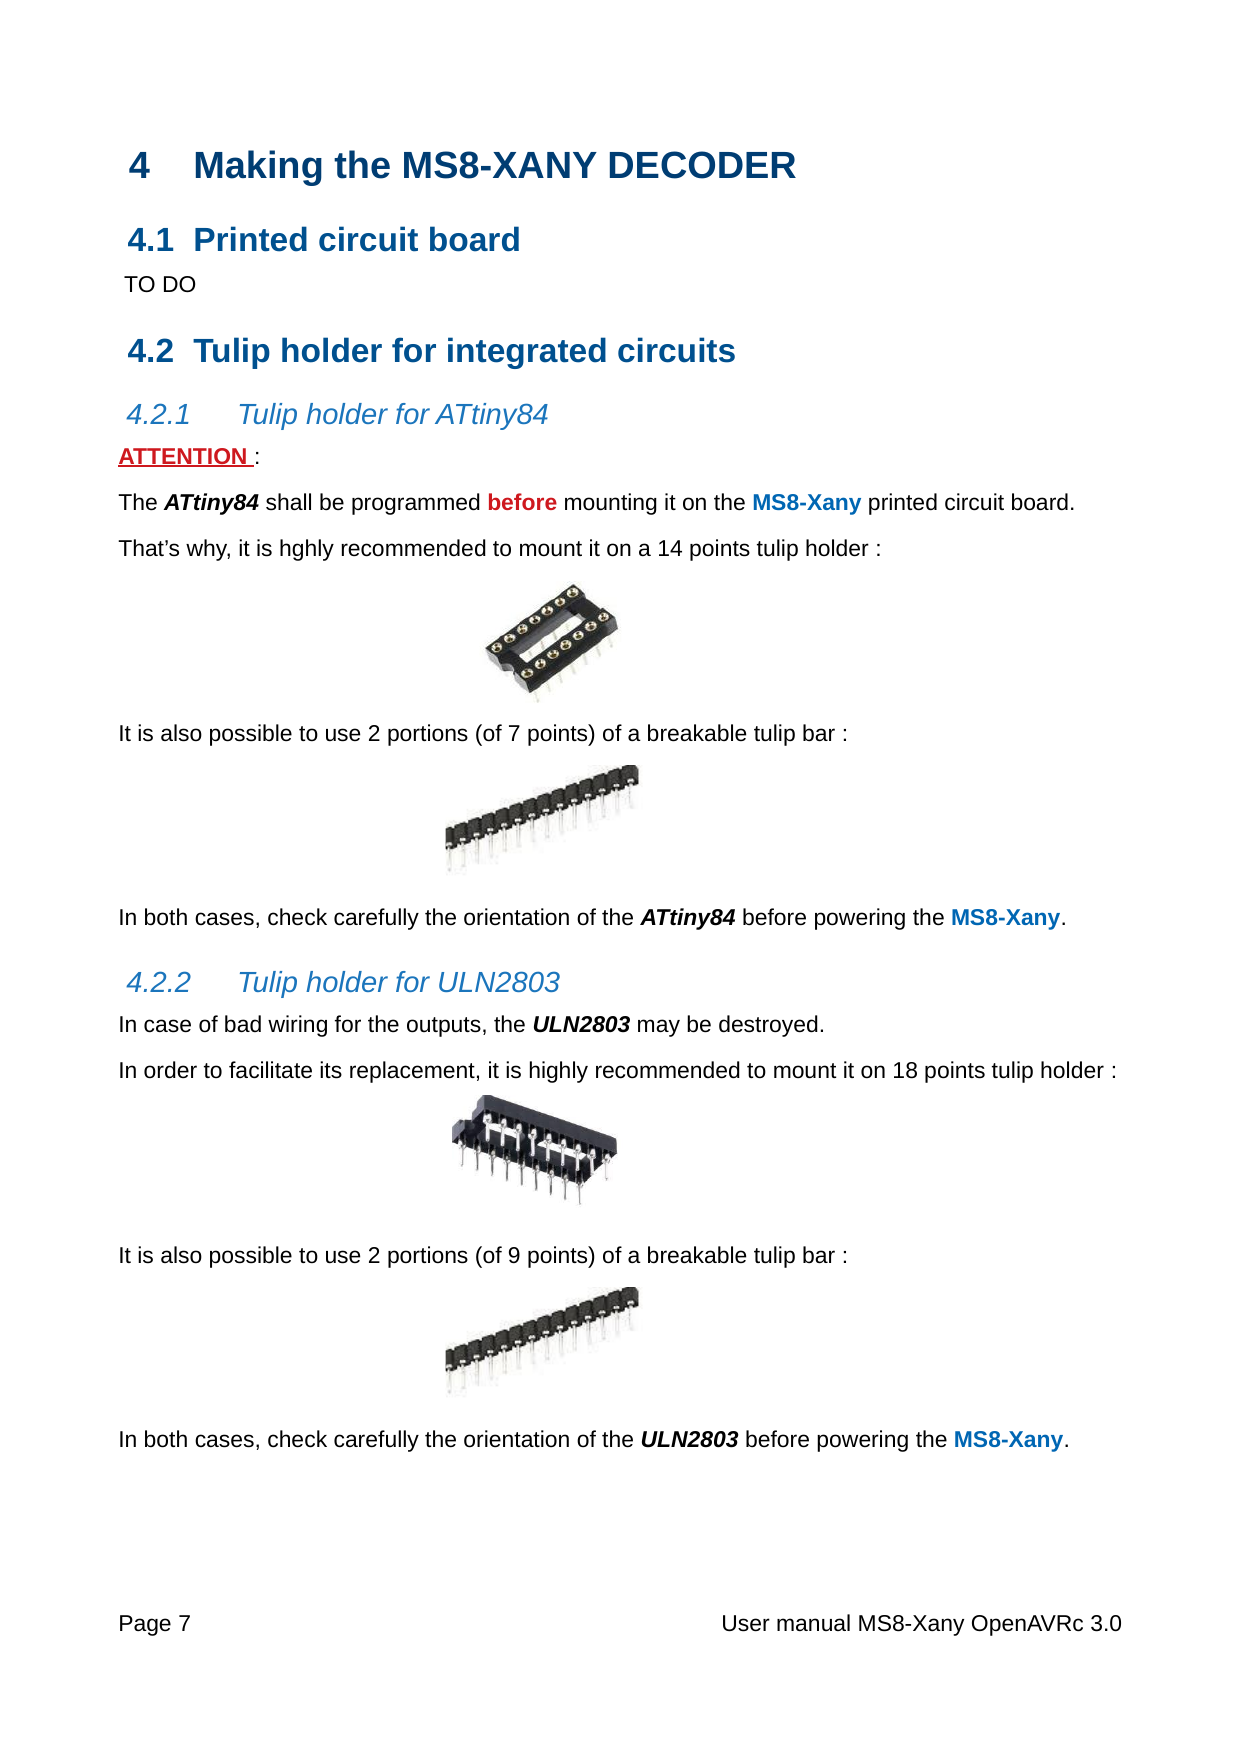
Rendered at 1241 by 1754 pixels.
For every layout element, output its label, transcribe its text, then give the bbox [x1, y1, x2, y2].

picture [445, 1287, 651, 1403]
text In both cases, check carefully the orientation of the ULN2803 before powering the MS8-Xany. [118, 1426, 1164, 1453]
subtitle Making the MS8-XANY DECODER [118, 143, 1164, 187]
text The ATtiny84 shall be programmed before mounting it on the MS8-Xany printed circuit board. [118, 489, 1164, 515]
text In order to facilitate its replacement, it is highly recommended to mount it on 18 points tulip holder : [118, 1057, 1164, 1083]
picture [445, 765, 651, 881]
subtitle Printed circuit board [118, 220, 1164, 259]
text It is also possible to use 2 portions (of 9 points) of a breakable tulip bar : [118, 1242, 1164, 1268]
picture [452, 1095, 630, 1222]
subtitle Tulip holder for ULN2803 [118, 965, 1164, 998]
text TO DO [118, 271, 1164, 298]
text That’s why, it is hghly recommended to mount it on a 14 points tulip holder : [118, 535, 1164, 561]
text It is also possible to use 2 portions (of 7 points) of a breakable tulip bar : [118, 719, 1164, 746]
text In both cases, check carefully the orientation of the ATtiny84 before powering the MS8-Xany. [118, 904, 1164, 931]
subtitle Tulip holder for integrated circuits [118, 331, 1164, 369]
subtitle Tulip holder for ATtiny84 [118, 397, 1164, 430]
text ATTENTION : [118, 443, 1164, 469]
picture [479, 581, 622, 708]
text In case of bad wiring for the outputs, the ULN2803 may be destroyed. [118, 1011, 1164, 1037]
